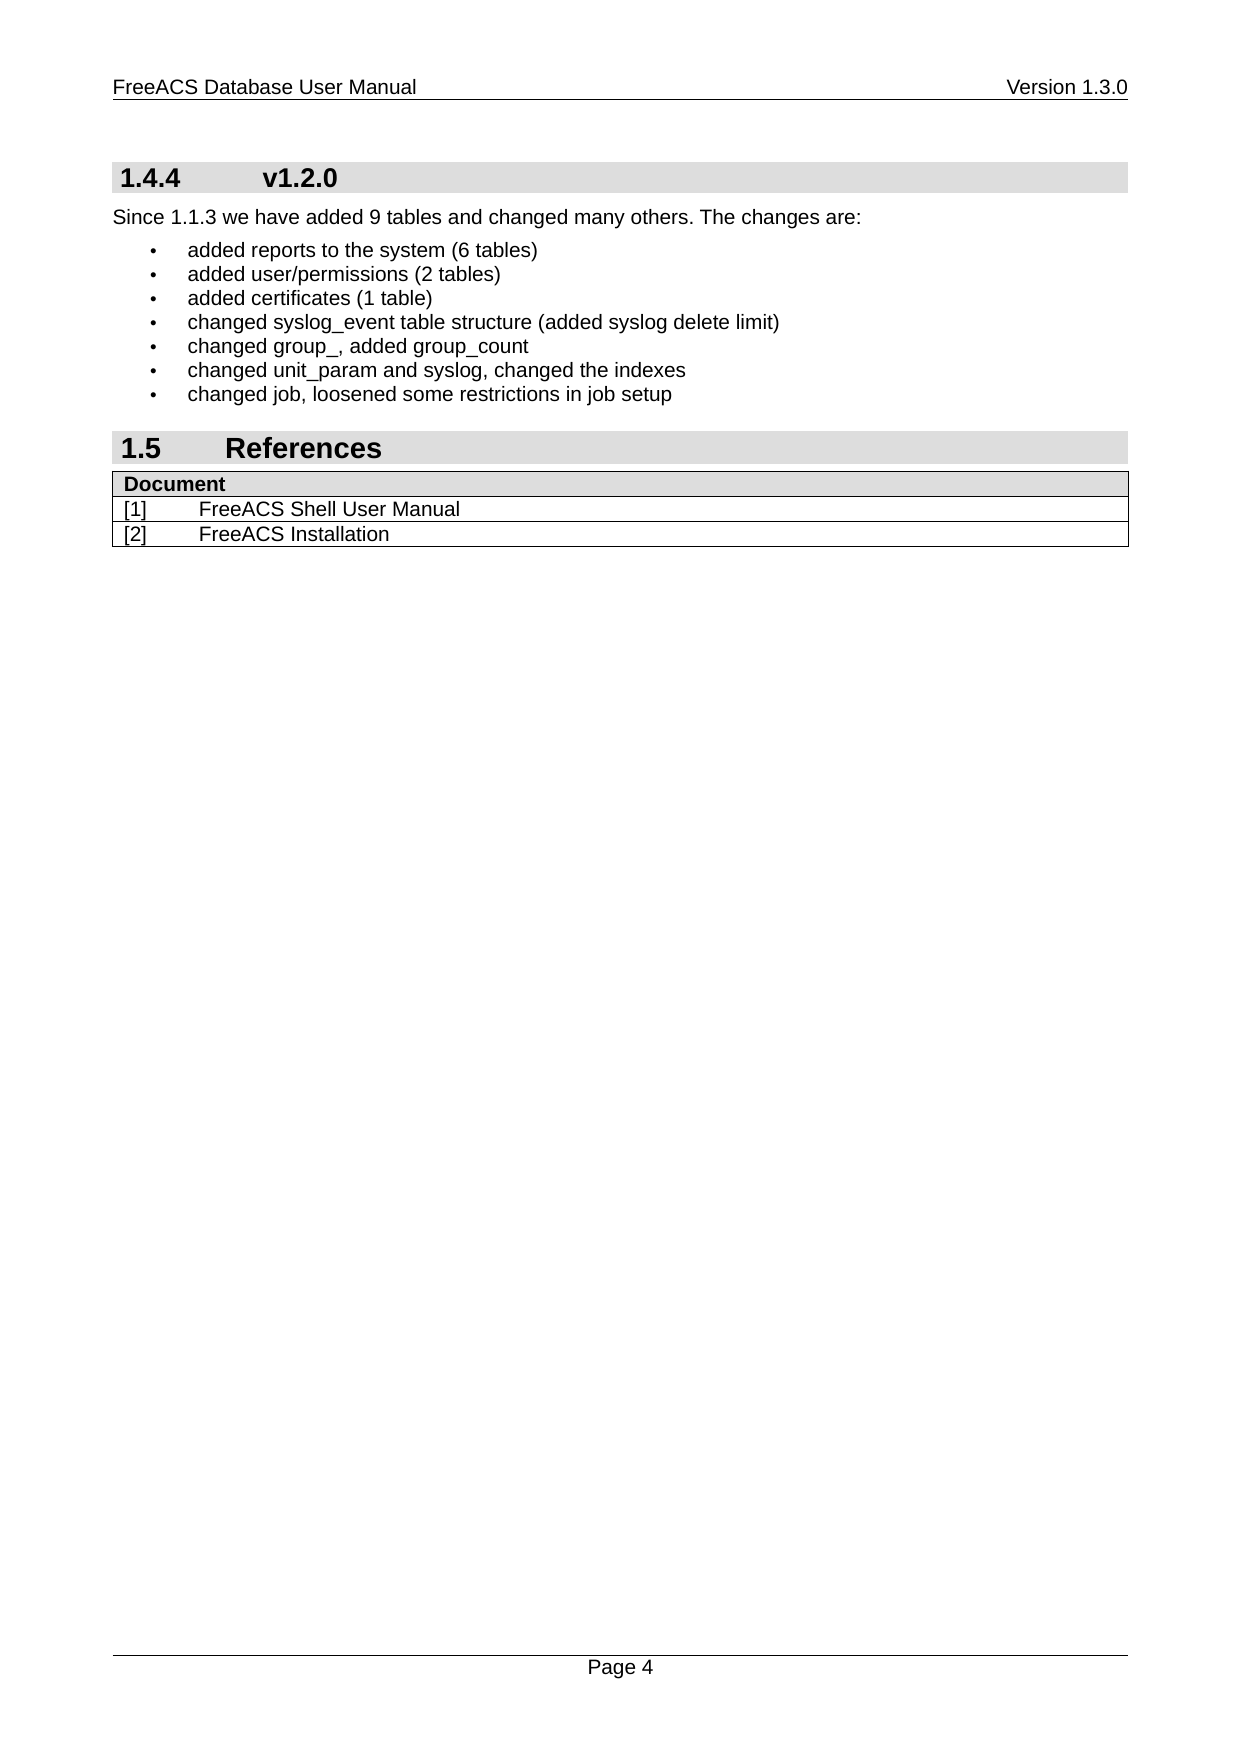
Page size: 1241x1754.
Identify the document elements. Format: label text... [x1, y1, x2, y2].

subtitle References [112, 431, 1128, 464]
list added certificates (1 table) [150, 286, 1128, 310]
list added reports to the system (6 tables) [150, 238, 1128, 262]
subtitle v1.2.0 [112, 162, 1128, 193]
table_cell FreeACS Shell User Manual [113, 497, 1128, 521]
list changed job, loosened some restrictions in job setup [150, 382, 1128, 406]
table_header Document [113, 472, 1128, 496]
list changed syslog_event table structure (added syslog delete limit) [150, 310, 1128, 334]
list changed group_, added group_count [150, 334, 1128, 358]
table_cell FreeACS Installation [113, 522, 1128, 546]
text Since 1.1.3 we have added 9 tables and changed many others. The changes are: [112, 205, 1128, 229]
list changed unit_param and syslog, changed the indexes [150, 358, 1128, 382]
list added user/permissions (2 tables) [150, 262, 1128, 286]
